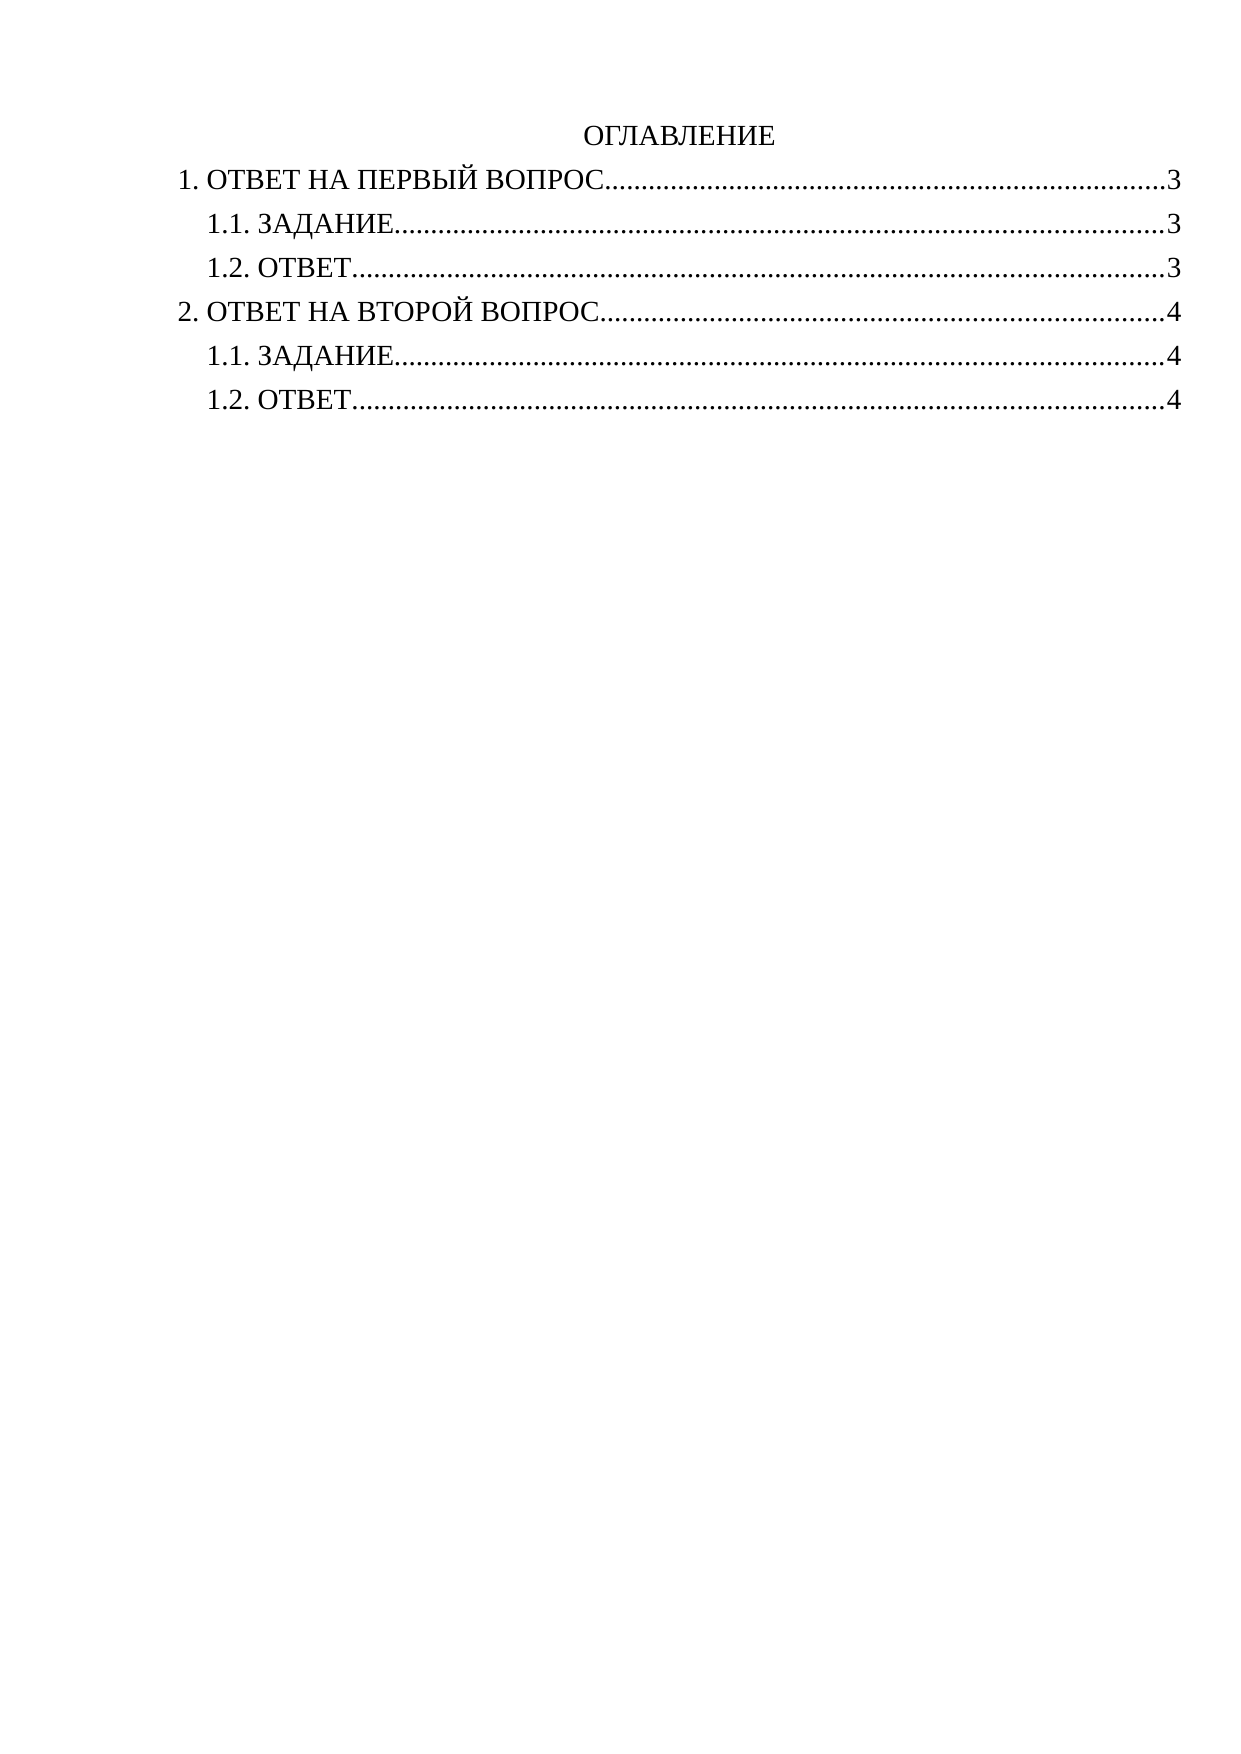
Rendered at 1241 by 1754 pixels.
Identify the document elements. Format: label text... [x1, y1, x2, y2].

text 1.2. ОТВЕТ 3 [206, 250, 1181, 283]
text 1.1. ЗАДАНИЕ 4 [206, 338, 1181, 371]
text 1.2. ОТВЕТ 4 [206, 382, 1181, 415]
text ОГЛАВЛЕНИЕ [177, 118, 1181, 152]
text 2. ОТВЕТ НА ВТОРОЙ ВОПРОС 4 [177, 294, 1181, 327]
text 1.1. ЗАДАНИЕ 3 [206, 206, 1181, 239]
text 1. ОТВЕТ НА ПЕРВЫЙ ВОПРОС 3 [177, 162, 1181, 196]
